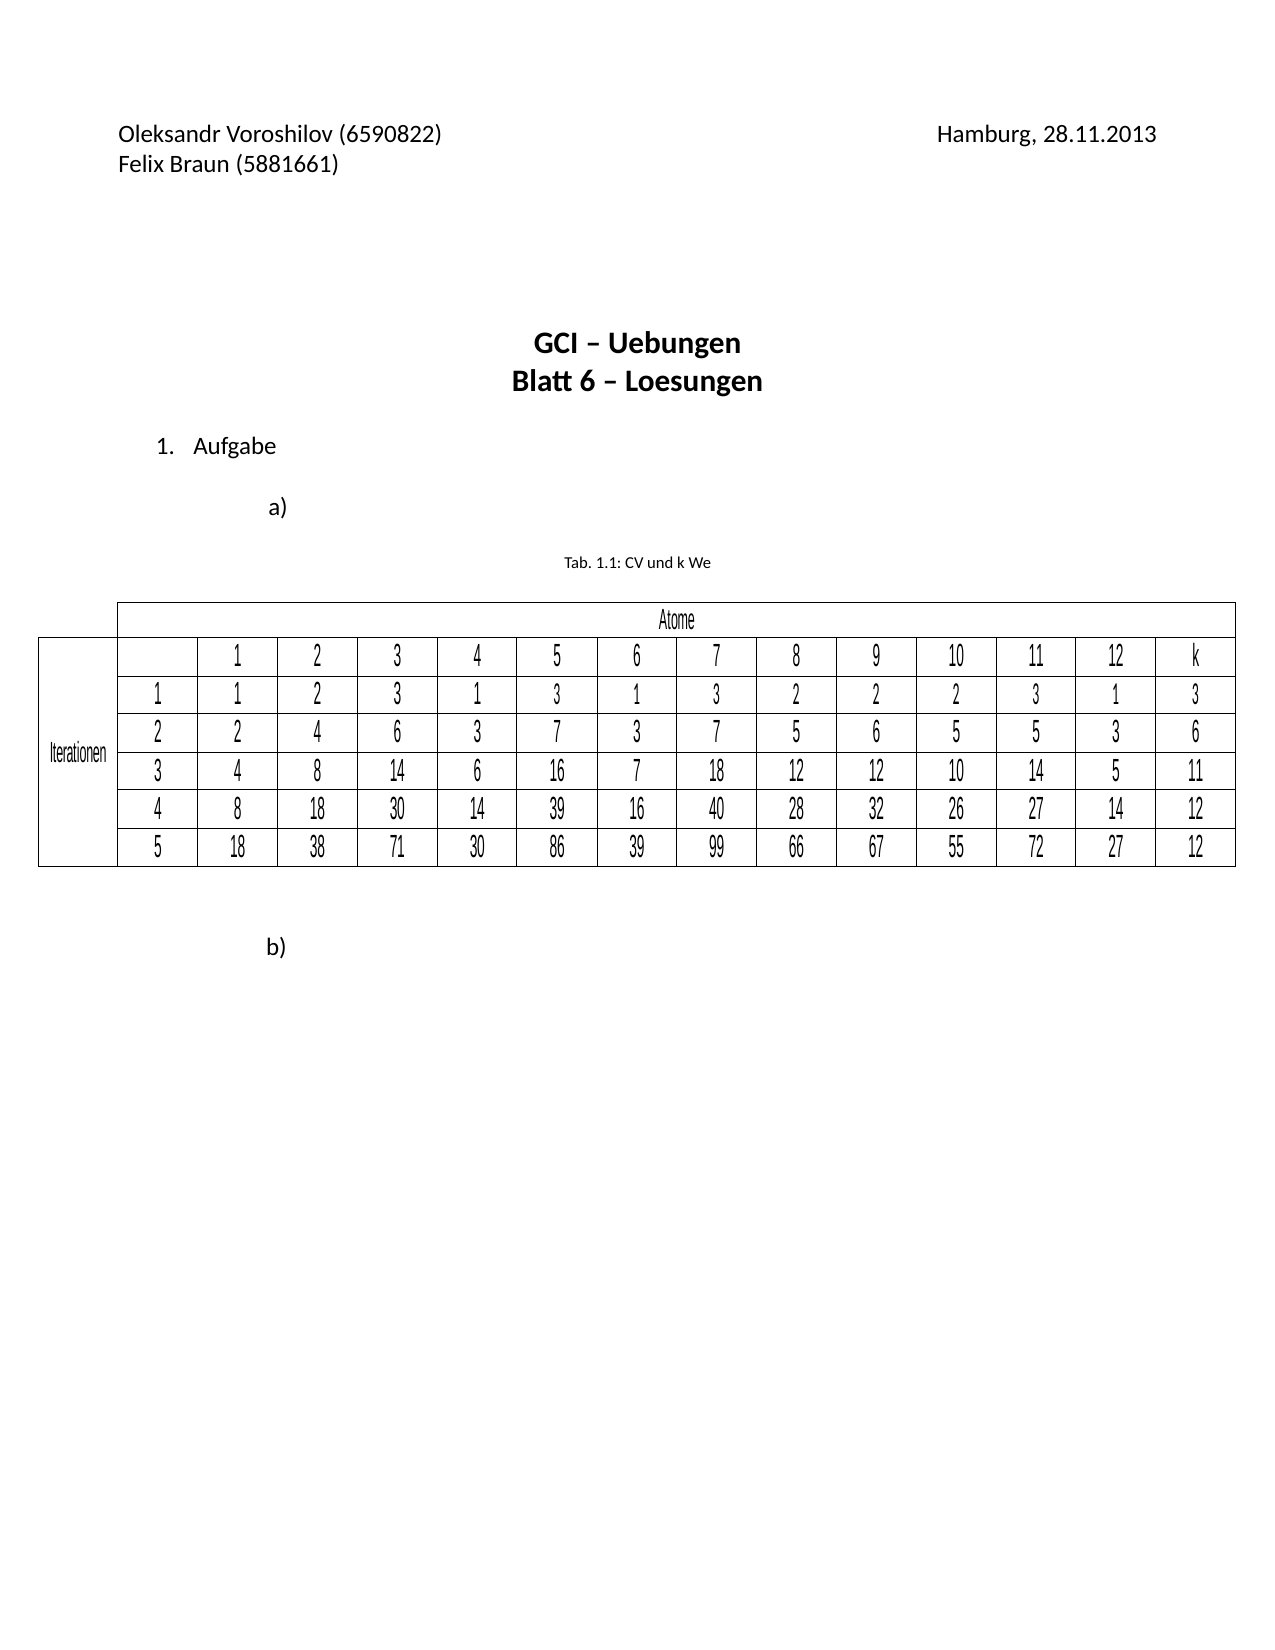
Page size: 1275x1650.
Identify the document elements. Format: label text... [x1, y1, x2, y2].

list a) [231, 491, 1157, 521]
text Blatt 6 – Loesungen [118, 361, 1157, 399]
text GCI – Uebungen [118, 323, 1157, 361]
text Tab. 1.1: CV und k We [118, 552, 1157, 572]
text b) [118, 931, 1157, 962]
list Aufgabe [156, 430, 1157, 460]
